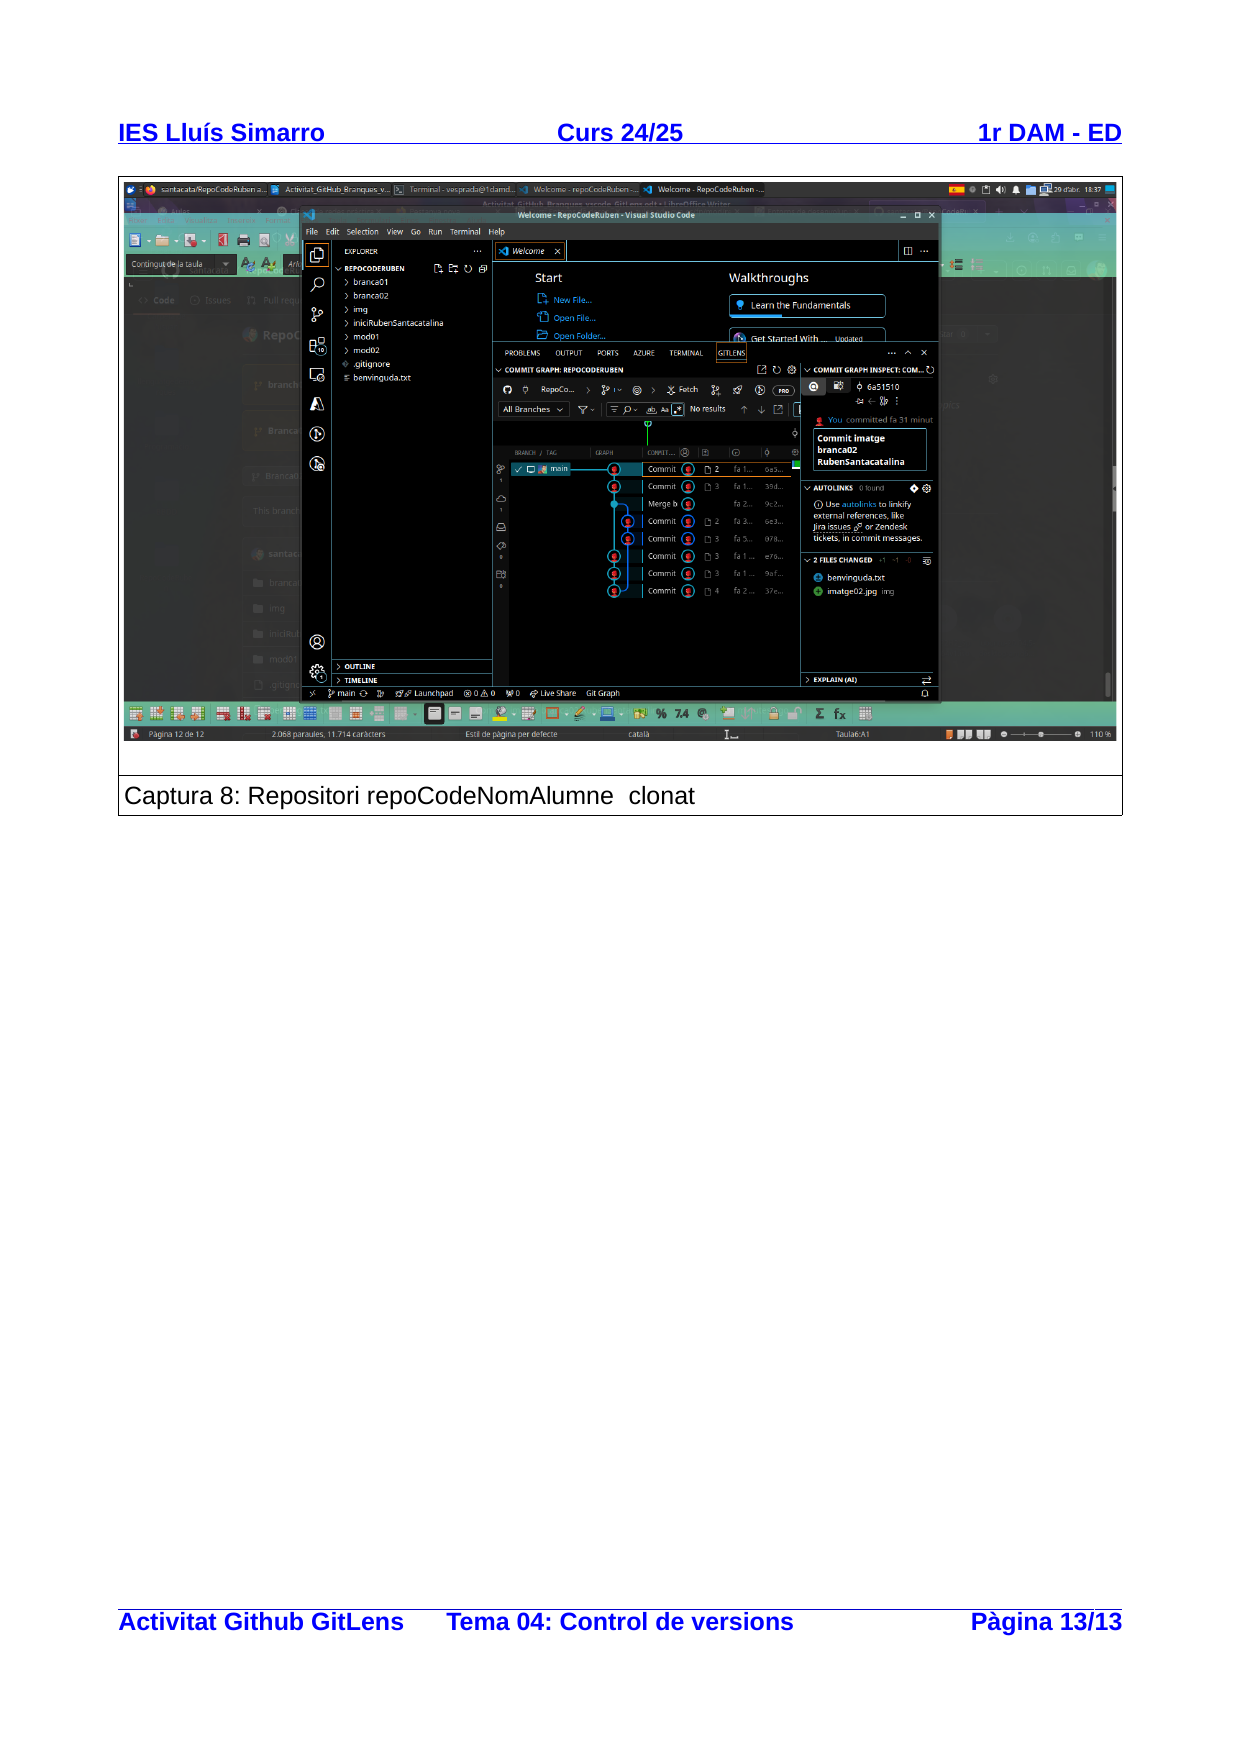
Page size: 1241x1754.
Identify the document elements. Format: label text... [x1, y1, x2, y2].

table_cell Captura 8: Repositori repoCodeNomAlumne clonat [119, 776, 1122, 815]
picture [123, 182, 1117, 741]
table_header [119, 177, 1122, 775]
